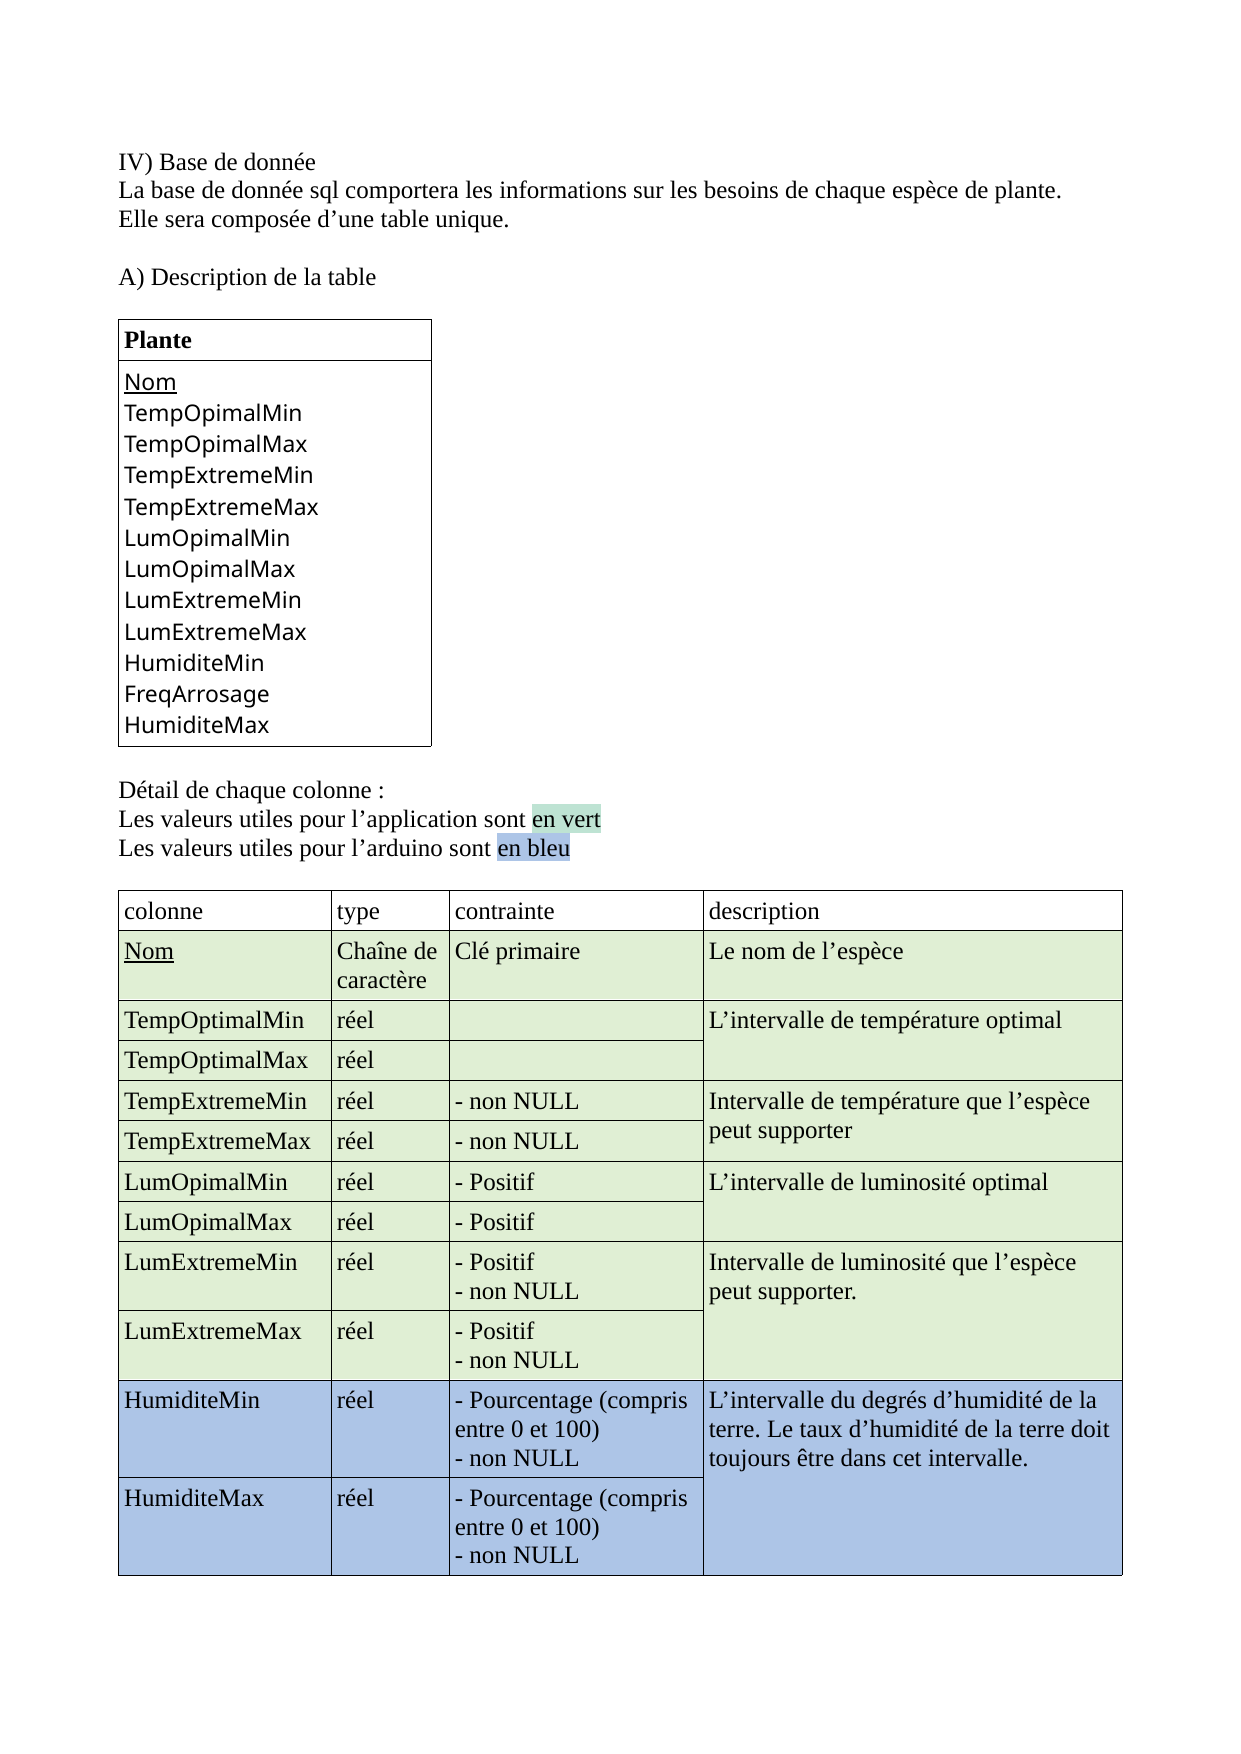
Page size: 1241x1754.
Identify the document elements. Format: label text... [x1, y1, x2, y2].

text Les valeurs utiles pour l’application sont en vert [118, 804, 1122, 833]
table_cell réel [332, 1478, 449, 1575]
table_cell TempOptimalMax [119, 1041, 331, 1080]
table_header type [332, 891, 449, 930]
table_cell réel [332, 1121, 449, 1161]
table_cell réel [332, 1202, 449, 1241]
table_cell Nom [119, 931, 331, 999]
table_cell réel [332, 1081, 449, 1120]
table_cell - non NULL [450, 1081, 703, 1120]
table_cell réel [332, 1162, 449, 1201]
table_cell réel [332, 1311, 449, 1379]
table_cell - non NULL [450, 1121, 703, 1161]
table_cell TempExtremeMin [119, 1081, 331, 1120]
table_cell réel [332, 1001, 449, 1040]
table_cell réel [332, 1381, 449, 1477]
table_cell Chaîne de caractère [332, 931, 449, 999]
table_cell L’intervalle de luminosité optimal [704, 1162, 1122, 1241]
table_cell HumiditeMin [119, 1381, 331, 1477]
table_cell TempOptimalMin [119, 1001, 331, 1040]
text Elle sera composée d’une table unique. [118, 204, 1122, 233]
text Détail de chaque colonne : [118, 775, 1122, 804]
table_cell L’intervalle de température optimal [704, 1001, 1122, 1080]
text Les valeurs utiles pour l’arduino sont en bleu [118, 833, 1122, 861]
table_cell LumOpimalMin [119, 1162, 331, 1201]
table_cell réel [332, 1041, 449, 1080]
table_cell LumExtremeMin [119, 1242, 331, 1310]
table_cell HumiditeMax [119, 1478, 331, 1575]
table_cell Clé primaire [450, 931, 703, 999]
table_cell L’intervalle du degrés d’humidité de la terre. Le taux d’humidité de la terre doit toujours être dans cet intervalle. [704, 1381, 1122, 1575]
table_cell Intervalle de température que l’espèce peut supporter [704, 1081, 1122, 1161]
table_cell Intervalle de luminosité que l’espèce peut supporter. [704, 1242, 1122, 1379]
table_cell - Positif [450, 1162, 703, 1201]
table_cell - Positif - non NULL [450, 1311, 703, 1379]
text A) Description de la table [118, 262, 1122, 291]
table_header Plante [119, 320, 431, 360]
table_cell - Positif - non NULL [450, 1242, 703, 1310]
table_header colonne [119, 891, 331, 930]
table_cell LumOpimalMax [119, 1202, 331, 1241]
table_cell - Pourcentage (compris entre 0 et 100) - non NULL [450, 1381, 703, 1477]
table_cell réel [332, 1242, 449, 1310]
table_header description [704, 891, 1122, 930]
table_cell - Positif [450, 1202, 703, 1241]
table_cell [450, 1001, 703, 1040]
table_cell LumExtremeMax [119, 1311, 331, 1379]
table_cell Nom TempOpimalMin TempOpimalMax TempExtremeMin TempExtremeMax LumOpimalMin LumOpimalMax LumExtremeMin LumExtremeMax HumiditeMin FreqArrosage HumiditeMax [119, 361, 431, 746]
text IV) Base de donnée [118, 147, 1122, 176]
table_cell [450, 1041, 703, 1080]
table_header contrainte [450, 891, 703, 930]
table_cell - Pourcentage (compris entre 0 et 100) - non NULL [450, 1478, 703, 1575]
table_cell Le nom de l’espèce [704, 931, 1122, 999]
table_cell TempExtremeMax [119, 1121, 331, 1161]
text La base de donnée sql comportera les informations sur les besoins de chaque espèce de plante. [118, 176, 1122, 204]
